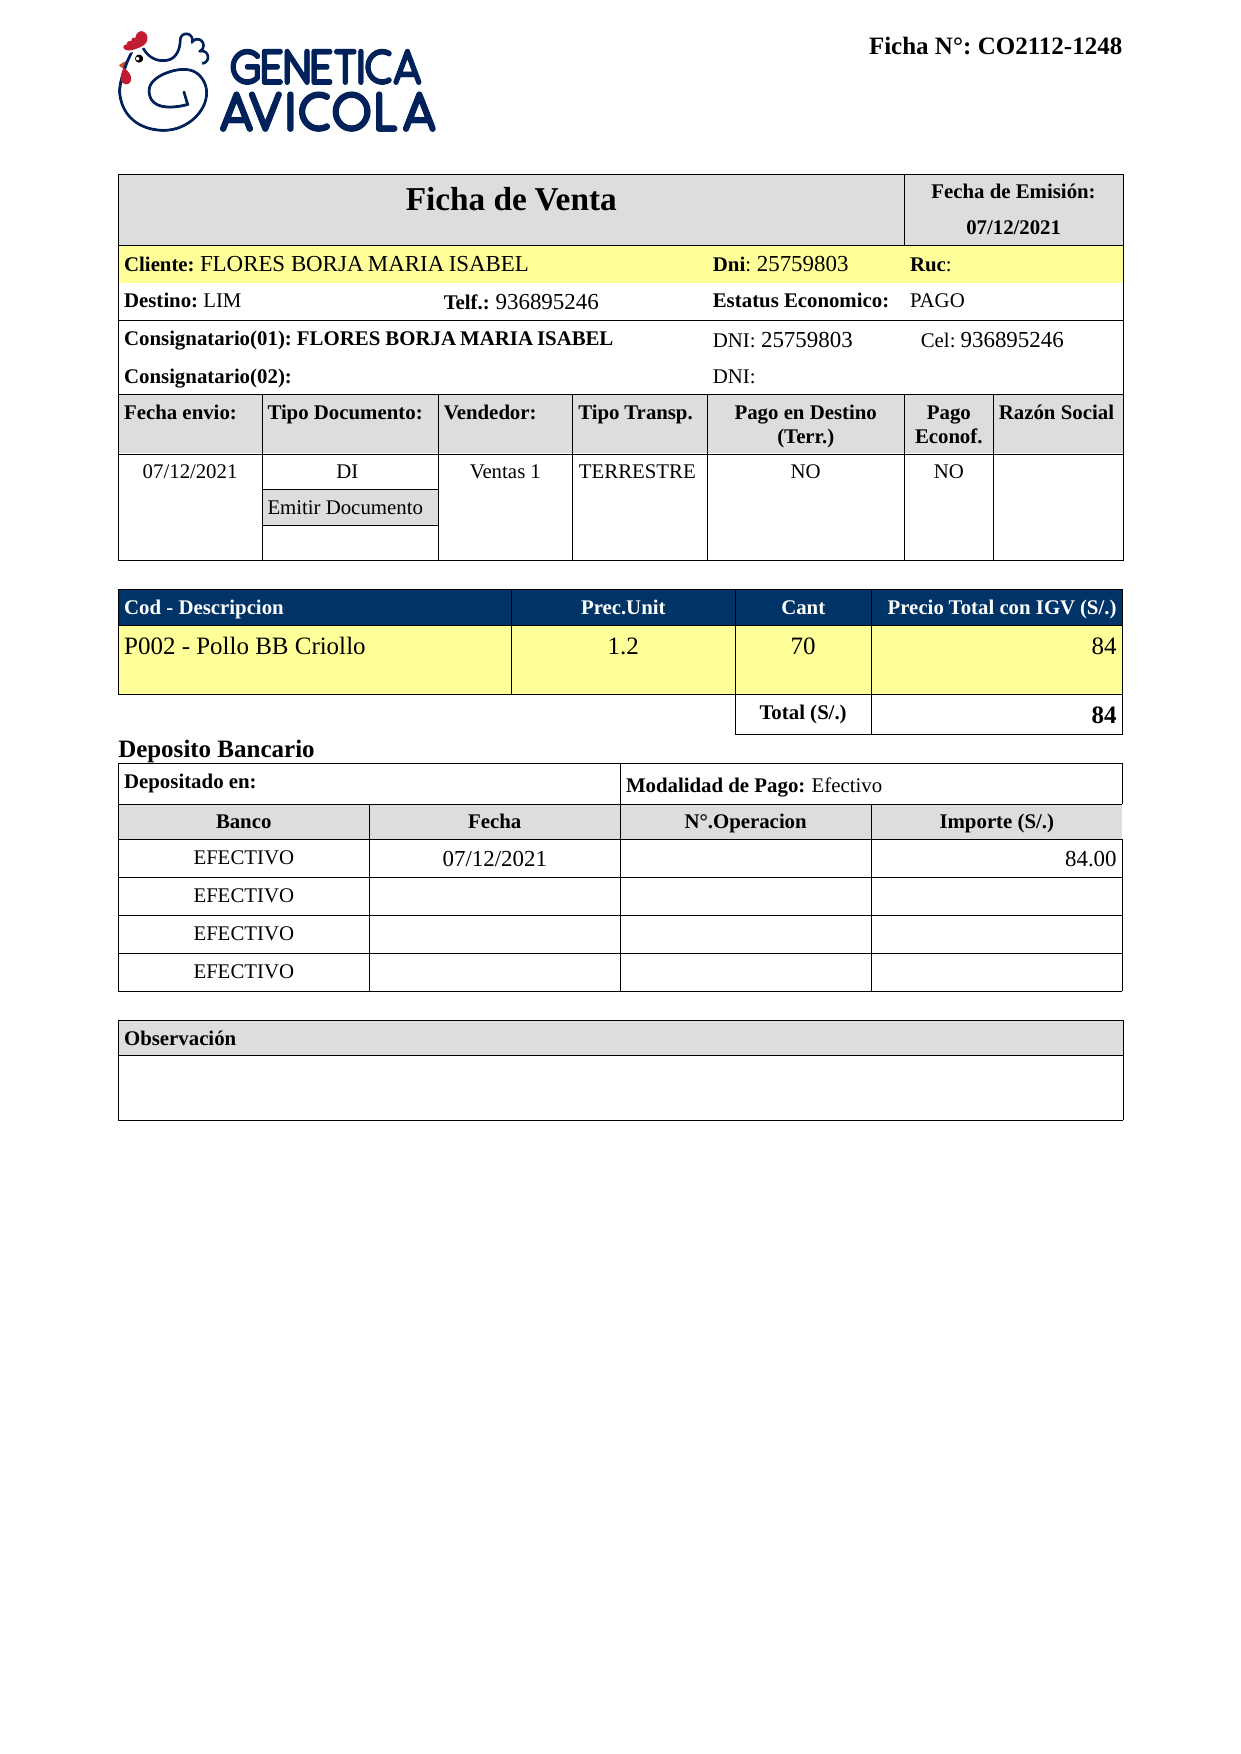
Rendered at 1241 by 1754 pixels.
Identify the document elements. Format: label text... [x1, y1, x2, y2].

table_cell [872, 954, 1122, 991]
table_header Ficha de Venta [119, 175, 904, 245]
table_cell Pago Econof. [905, 395, 993, 453]
table_cell [872, 878, 1122, 915]
table_cell N°.Operacion [621, 805, 871, 839]
table_cell 07/12/2021 [905, 209, 1123, 245]
table_cell NO [905, 455, 993, 560]
table_cell DNI: [707, 358, 1123, 394]
table_cell [621, 916, 871, 953]
table_cell 84 [872, 695, 1122, 734]
table_cell Cliente: FLORES BORJA MARIA ISABEL [119, 246, 707, 283]
table_cell DNI: 25759803 [707, 321, 915, 358]
table_header Precio Total con IGV (S/.) [872, 590, 1122, 625]
table_header Cod - Descripcion [119, 590, 511, 625]
table_cell NO [708, 455, 904, 560]
table_cell Fecha envio: [119, 395, 262, 453]
table_cell EFECTIVO [119, 916, 369, 953]
table_cell P002 - Pollo BB Criollo [119, 626, 511, 694]
table_cell [872, 916, 1122, 953]
table_cell 84.00 [872, 840, 1122, 877]
table_cell [118, 695, 511, 734]
table_cell 07/12/2021 [119, 455, 262, 560]
table_cell Total (S/.) [736, 695, 871, 734]
table_cell [621, 840, 871, 877]
picture [118, 31, 436, 132]
table_cell Consignatario(02): [119, 358, 707, 394]
table_cell Banco [119, 805, 369, 839]
table_cell Ventas 1 [439, 455, 572, 560]
table_header Cant [736, 590, 871, 625]
table_cell Vendedor: [439, 395, 572, 453]
table_cell DI [263, 455, 438, 489]
table_cell Emitir Documento [263, 490, 438, 525]
table_cell Consignatario(01): FLORES BORJA MARIA ISABEL [119, 321, 707, 358]
table_cell 07/12/2021 [370, 840, 620, 877]
table_cell TERRESTRE [573, 455, 707, 560]
table_cell [263, 526, 438, 560]
table_header Depositado en: [119, 764, 620, 803]
text Deposito Bancario [118, 734, 1122, 763]
table_cell Razón Social [994, 395, 1123, 453]
table_cell EFECTIVO [119, 878, 369, 915]
table_cell Destino: LIM [119, 283, 438, 320]
table_cell [621, 878, 871, 915]
table_cell EFECTIVO [119, 840, 369, 877]
table_cell [370, 954, 620, 991]
table_cell Tipo Transp. [573, 395, 707, 453]
table_cell [370, 916, 620, 953]
table_cell Telf.: 936895246 [438, 283, 707, 320]
table_cell 70 [736, 626, 871, 694]
table_header Fecha de Emisión: [905, 175, 1123, 209]
table_cell Tipo Documento: [263, 395, 438, 453]
table_cell Importe (S/.) [872, 805, 1122, 839]
table_cell [119, 1056, 1123, 1119]
table_cell PAGO [904, 283, 1123, 320]
table_cell Estatus Economico: [707, 283, 904, 320]
table_cell [511, 695, 735, 734]
table_cell Cel: 936895246 [915, 321, 1123, 358]
table_cell Fecha [370, 805, 620, 839]
table_cell Dni: 25759803 [707, 246, 904, 283]
table_header Observación [119, 1021, 1123, 1055]
table_header Prec.Unit [512, 590, 735, 625]
table_cell 84 [872, 626, 1122, 694]
table_cell [994, 455, 1123, 560]
table_cell 1.2 [512, 626, 735, 694]
table_header Modalidad de Pago: Efectivo [621, 764, 1122, 803]
table_cell EFECTIVO [119, 954, 369, 991]
table_cell [621, 954, 871, 991]
table_cell Ruc: [904, 246, 1123, 283]
table_cell [370, 878, 620, 915]
table_cell Pago en Destino (Terr.) [708, 395, 904, 453]
